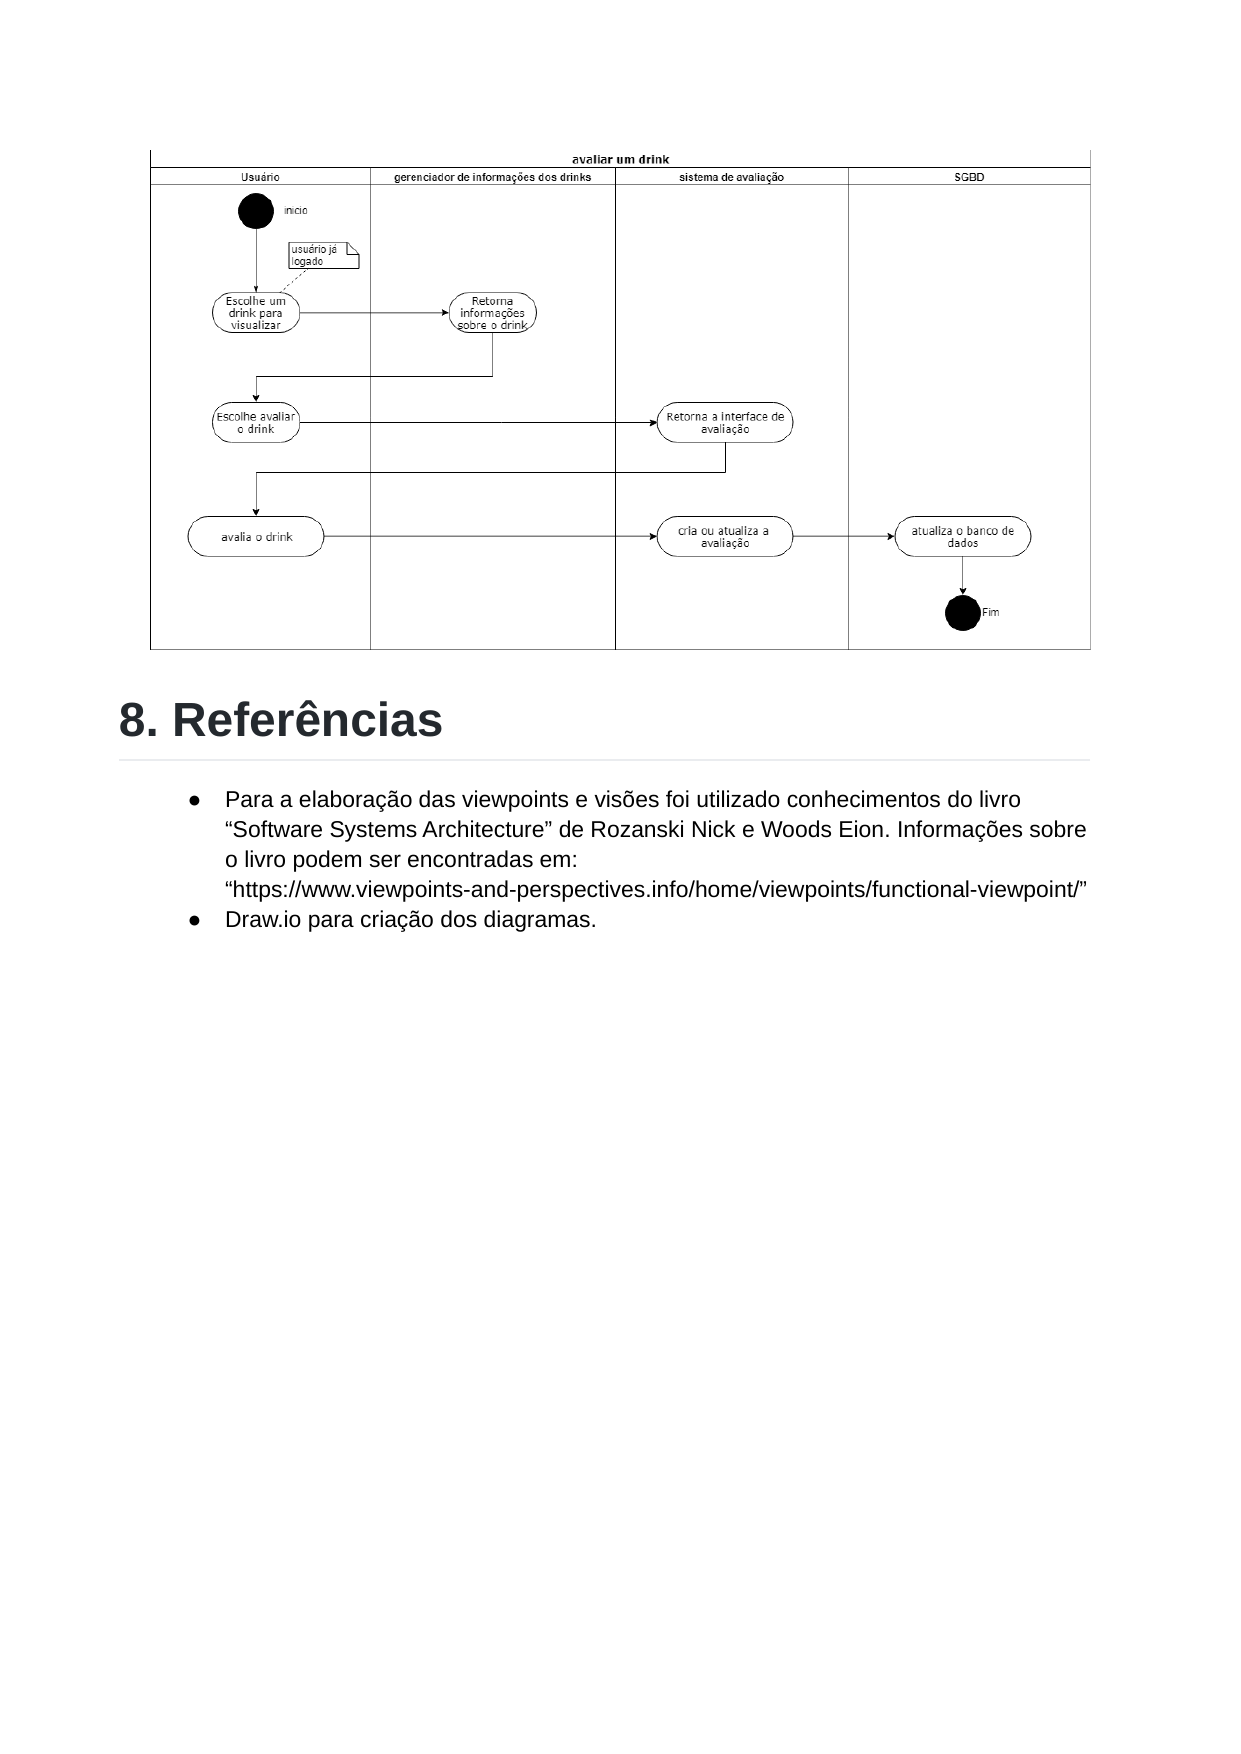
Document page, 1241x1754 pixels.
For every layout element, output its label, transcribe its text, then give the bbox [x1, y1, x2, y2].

picture [150, 150, 1091, 650]
subtitle 8. Referências [119, 691, 1090, 759]
list Para a elaboração das viewpoints e visões foi utilizado conhecimentos do livro “Software Systems Architecture” de Rozanski Nick e Woods Eion. Informações sobre o livro podem ser encontradas em: “https://www.viewpoints-and-perspectives.info/home/viewpoints/functional-viewpoint/” [187, 786, 1090, 902]
list Draw.io para criação dos diagramas. [187, 906, 1090, 933]
